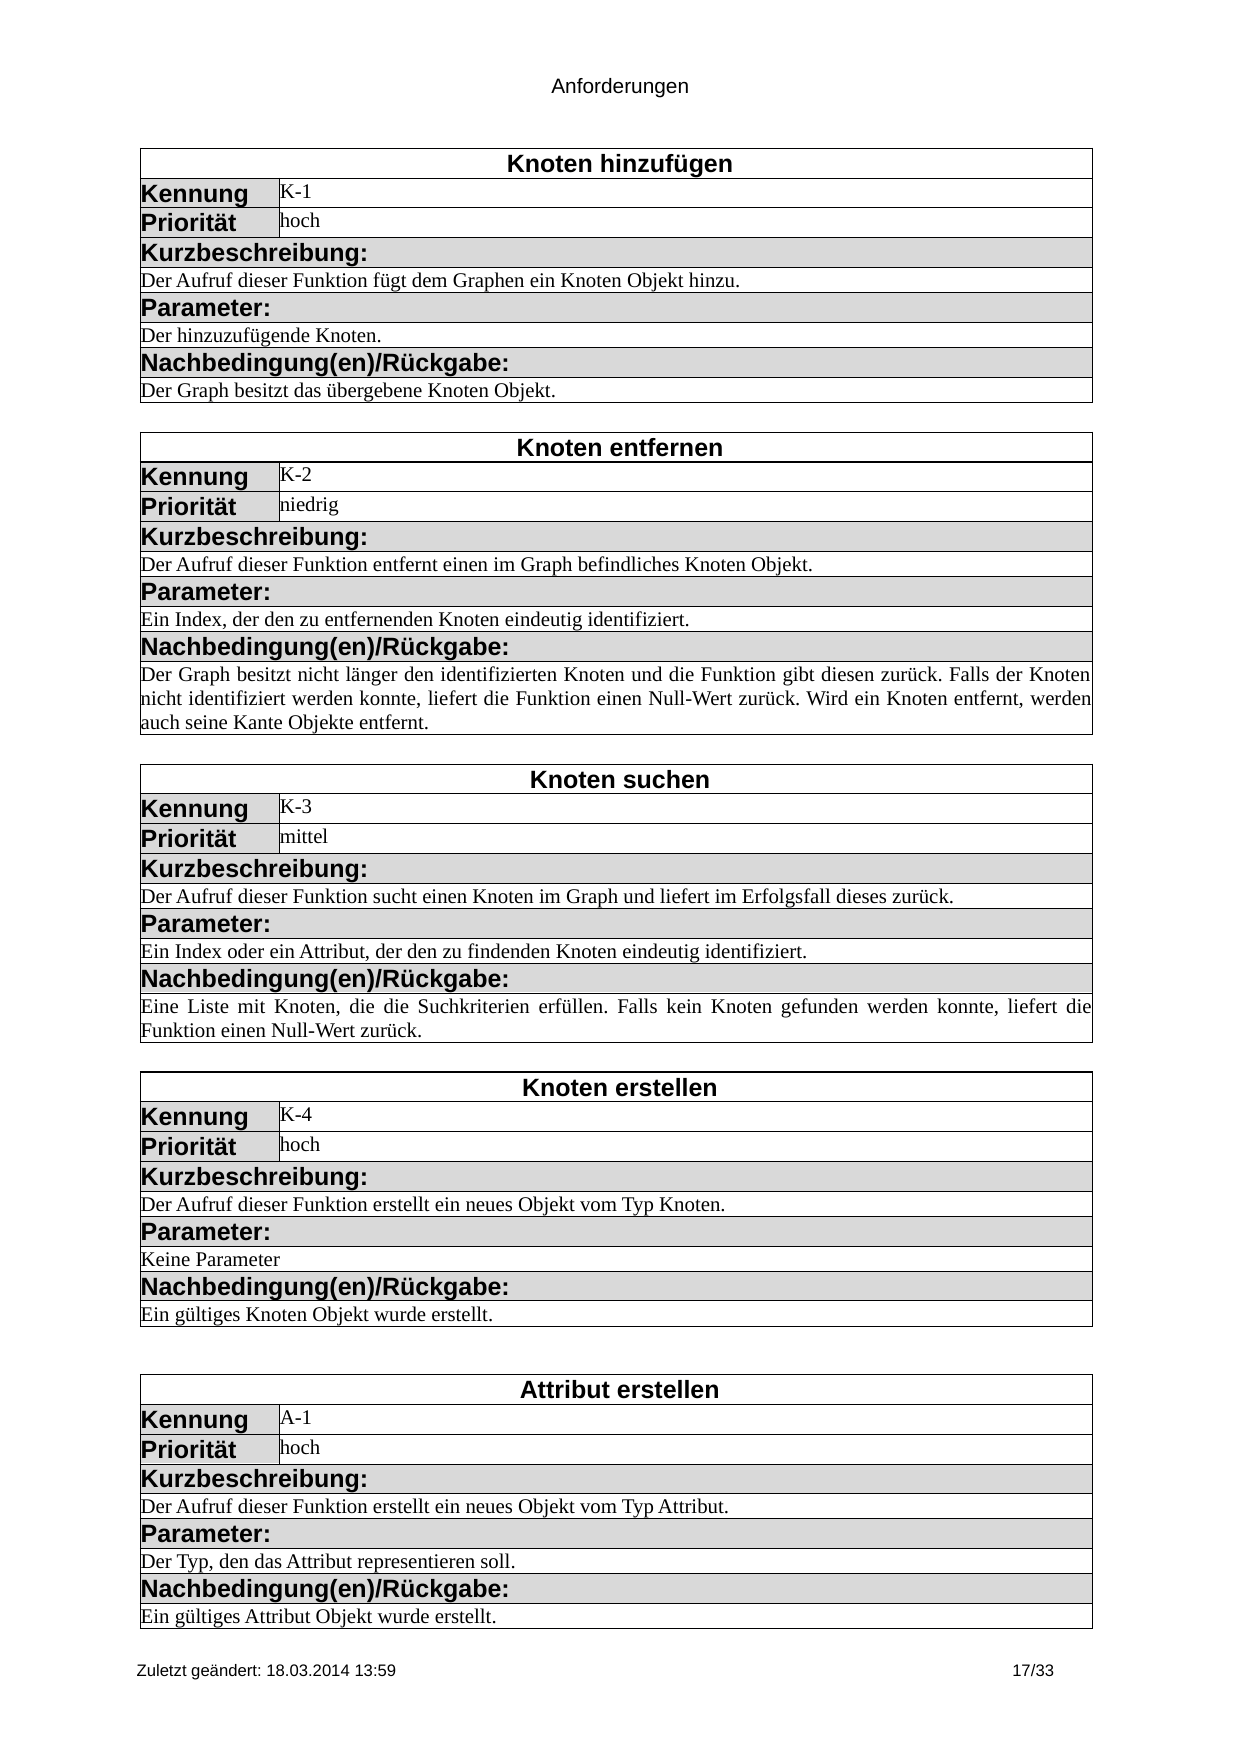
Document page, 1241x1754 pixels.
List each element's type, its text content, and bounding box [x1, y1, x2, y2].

table_cell Kurzbeschreibung: [141, 854, 1092, 883]
table_cell Nachbedingung(en)/Rückgabe: [141, 964, 1092, 992]
table_cell Nachbedingung(en)/Rückgabe: [141, 632, 1092, 661]
table_cell Nachbedingung(en)/Rückgabe: [141, 348, 1092, 377]
table_cell Priorität [141, 1132, 279, 1161]
table_cell Der Aufruf dieser Funktion sucht einen Knoten im Graph und liefert im Erfolgsfall dieses zurück. [141, 884, 1092, 908]
table_cell Kennung [141, 1405, 279, 1434]
table_cell K-2 [280, 463, 1092, 491]
table_cell Ein gültiges Knoten Objekt wurde erstellt. [141, 1301, 1092, 1326]
table_cell Nachbedingung(en)/Rückgabe: [141, 1272, 1092, 1300]
table_cell Keine Parameter [141, 1247, 1092, 1271]
table_cell Priorität [141, 492, 279, 521]
table_header Attribut erstellen [141, 1375, 1092, 1404]
table_cell Parameter: [141, 577, 1092, 606]
table_cell Kennung [141, 463, 279, 491]
table_cell Priorität [141, 824, 279, 853]
table_cell Der Aufruf dieser Funktion erstellt ein neues Objekt vom Typ Knoten. [141, 1192, 1092, 1216]
table_cell K-4 [280, 1102, 1092, 1131]
table_cell Priorität [141, 208, 279, 237]
table_cell Ein Index oder ein Attribut, der den zu findenden Knoten eindeutig identifiziert. [141, 939, 1092, 963]
table_cell K-3 [280, 794, 1092, 823]
table_cell Kurzbeschreibung: [141, 1162, 1092, 1191]
table_cell Ein gültiges Attribut Objekt wurde erstellt. [141, 1604, 1092, 1628]
table_cell Kurzbeschreibung: [141, 1465, 1092, 1493]
table_header Knoten hinzufügen [141, 149, 1092, 177]
table_cell Kurzbeschreibung: [141, 522, 1092, 551]
table_header Knoten erstellen [141, 1073, 1092, 1101]
table_cell Der Aufruf dieser Funktion erstellt ein neues Objekt vom Typ Attribut. [141, 1494, 1092, 1518]
table_cell Parameter: [141, 909, 1092, 938]
table_cell Kennung [141, 1102, 279, 1131]
table_cell hoch [280, 208, 1092, 237]
table_cell Ein Index, der den zu entfernenden Knoten eindeutig identifiziert. [141, 607, 1092, 631]
table_cell hoch [280, 1132, 1092, 1161]
table_cell Der Graph besitzt nicht länger den identifizierten Knoten und die Funktion gibt diesen zurück. Falls der Knoten nicht identifiziert werden konnte, liefert die Funktion einen Null-Wert zurück. Wird ein Knoten entfernt, werden auch seine Kante Objekte entfernt. [141, 662, 1092, 734]
table_cell Priorität [141, 1435, 279, 1463]
table_cell Der Aufruf dieser Funktion entfernt einen im Graph befindliches Knoten Objekt. [141, 552, 1092, 576]
table_cell Eine Liste mit Knoten, die die Suchkriterien erfüllen. Falls kein Knoten gefunden werden konnte, liefert die Funktion einen Null-Wert zurück. [141, 994, 1092, 1042]
table_cell Der Typ, den das Attribut representieren soll. [141, 1549, 1092, 1573]
table_cell mittel [280, 824, 1092, 853]
table_cell Der Aufruf dieser Funktion fügt dem Graphen ein Knoten Objekt hinzu. [141, 268, 1092, 292]
table_cell Der Graph besitzt das übergebene Knoten Objekt. [141, 378, 1092, 402]
table_cell Kennung [141, 794, 279, 823]
table_cell Der hinzuzufügende Knoten. [141, 323, 1092, 347]
table_cell Kennung [141, 179, 279, 207]
table_cell Kurzbeschreibung: [141, 238, 1092, 267]
table_cell hoch [280, 1435, 1092, 1463]
table_cell K-1 [280, 179, 1092, 207]
table_cell Nachbedingung(en)/Rückgabe: [141, 1574, 1092, 1603]
table_cell niedrig [280, 492, 1092, 521]
table_cell Parameter: [141, 1519, 1092, 1548]
table_cell Parameter: [141, 1217, 1092, 1246]
table_header Knoten suchen [141, 765, 1092, 793]
table_header Knoten entfernen [141, 433, 1092, 461]
table_cell Parameter: [141, 293, 1092, 322]
table_cell A-1 [280, 1405, 1092, 1434]
